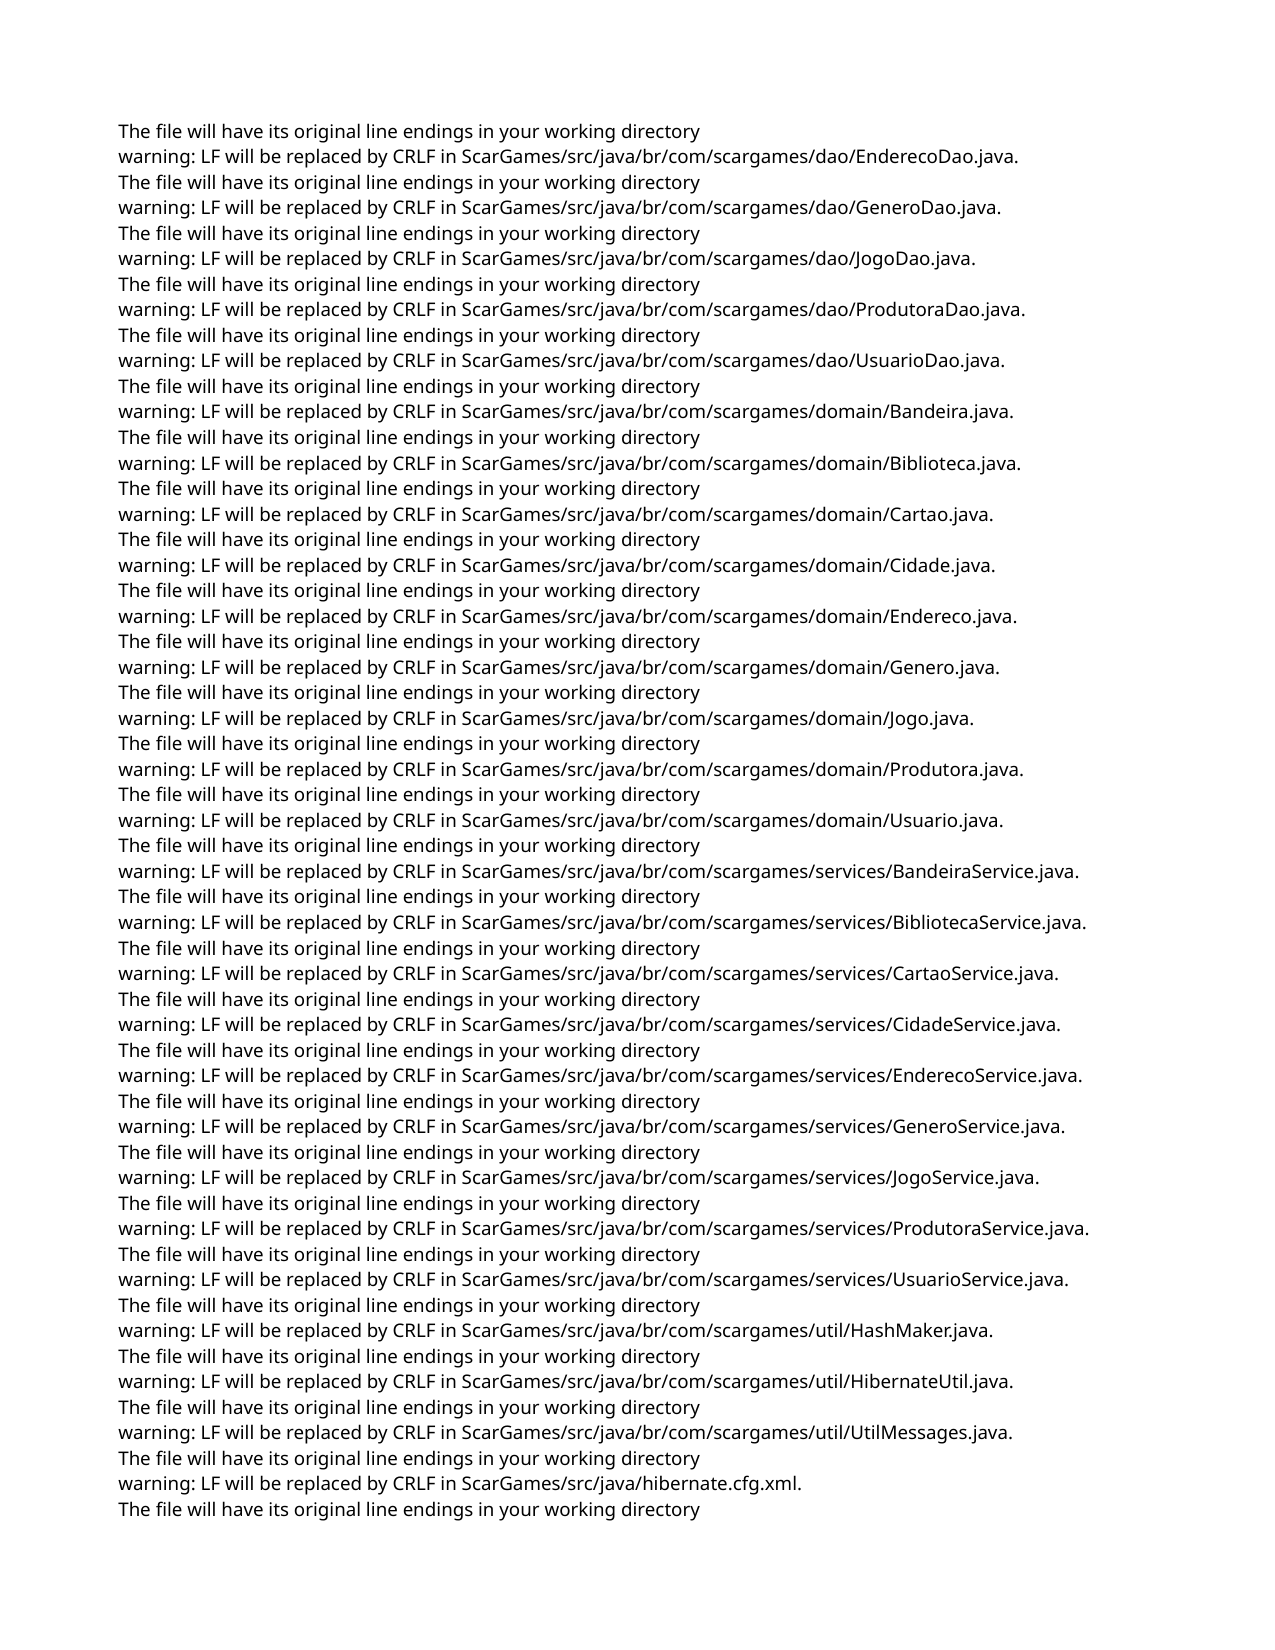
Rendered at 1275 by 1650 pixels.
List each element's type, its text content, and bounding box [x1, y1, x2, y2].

text warning: LF will be replaced by CRLF in ScarGames/src/java/br/com/scargames/services/EnderecoService.java. [118, 1062, 1157, 1088]
text warning: LF will be replaced by CRLF in ScarGames/src/java/br/com/scargames/domain/Jogo.java. [118, 705, 1157, 731]
text warning: LF will be replaced by CRLF in ScarGames/src/java/br/com/scargames/domain/Endereco.java. [118, 603, 1157, 628]
text The file will have its original line endings in your working directory [118, 322, 1157, 348]
text The file will have its original line endings in your working directory [118, 1190, 1157, 1216]
text warning: LF will be replaced by CRLF in ScarGames/src/java/br/com/scargames/domain/Usuario.java. [118, 807, 1157, 833]
text warning: LF will be replaced by CRLF in ScarGames/src/java/br/com/scargames/domain/Produtora.java. [118, 756, 1157, 782]
text The file will have its original line endings in your working directory [118, 220, 1157, 246]
text warning: LF will be replaced by CRLF in ScarGames/src/java/br/com/scargames/services/CartaoService.java. [118, 960, 1157, 986]
text The file will have its original line endings in your working directory [118, 1394, 1157, 1420]
text warning: LF will be replaced by CRLF in ScarGames/src/java/br/com/scargames/dao/JogoDao.java. [118, 246, 1157, 271]
text The file will have its original line endings in your working directory [118, 1292, 1157, 1318]
text warning: LF will be replaced by CRLF in ScarGames/src/java/br/com/scargames/domain/Genero.java. [118, 654, 1157, 679]
text The file will have its original line endings in your working directory [118, 1496, 1157, 1522]
text warning: LF will be replaced by CRLF in ScarGames/src/java/br/com/scargames/dao/GeneroDao.java. [118, 195, 1157, 220]
text warning: LF will be replaced by CRLF in ScarGames/src/java/br/com/scargames/dao/ProdutoraDao.java. [118, 297, 1157, 322]
text The file will have its original line endings in your working directory [118, 1445, 1157, 1471]
text warning: LF will be replaced by CRLF in ScarGames/src/java/br/com/scargames/services/BandeiraService.java. [118, 858, 1157, 884]
text The file will have its original line endings in your working directory [118, 731, 1157, 756]
text warning: LF will be replaced by CRLF in ScarGames/src/java/br/com/scargames/services/GeneroService.java. [118, 1113, 1157, 1139]
text The file will have its original line endings in your working directory [118, 271, 1157, 297]
text The file will have its original line endings in your working directory [118, 935, 1157, 960]
text The file will have its original line endings in your working directory [118, 679, 1157, 705]
text The file will have its original line endings in your working directory [118, 986, 1157, 1011]
text warning: LF will be replaced by CRLF in ScarGames/src/java/br/com/scargames/domain/Biblioteca.java. [118, 450, 1157, 475]
text warning: LF will be replaced by CRLF in ScarGames/src/java/br/com/scargames/services/JogoService.java. [118, 1164, 1157, 1190]
text The file will have its original line endings in your working directory [118, 1241, 1157, 1267]
text warning: LF will be replaced by CRLF in ScarGames/src/java/br/com/scargames/domain/Cidade.java. [118, 552, 1157, 577]
text warning: LF will be replaced by CRLF in ScarGames/src/java/br/com/scargames/util/HashMaker.java. [118, 1318, 1157, 1343]
text warning: LF will be replaced by CRLF in ScarGames/src/java/br/com/scargames/services/CidadeService.java. [118, 1011, 1157, 1037]
text The file will have its original line endings in your working directory [118, 782, 1157, 807]
text The file will have its original line endings in your working directory [118, 169, 1157, 195]
text The file will have its original line endings in your working directory [118, 884, 1157, 909]
text warning: LF will be replaced by CRLF in ScarGames/src/java/br/com/scargames/dao/EnderecoDao.java. [118, 144, 1157, 169]
text warning: LF will be replaced by CRLF in ScarGames/src/java/br/com/scargames/services/ProdutoraService.java. [118, 1216, 1157, 1241]
text warning: LF will be replaced by CRLF in ScarGames/src/java/br/com/scargames/domain/Bandeira.java. [118, 399, 1157, 424]
text The file will have its original line endings in your working directory [118, 833, 1157, 858]
text The file will have its original line endings in your working directory [118, 475, 1157, 501]
text warning: LF will be replaced by CRLF in ScarGames/src/java/br/com/scargames/domain/Cartao.java. [118, 501, 1157, 526]
text The file will have its original line endings in your working directory [118, 526, 1157, 552]
text warning: LF will be replaced by CRLF in ScarGames/src/java/br/com/scargames/util/UtilMessages.java. [118, 1420, 1157, 1445]
text The file will have its original line endings in your working directory [118, 424, 1157, 450]
text The file will have its original line endings in your working directory [118, 118, 1157, 144]
text The file will have its original line endings in your working directory [118, 1139, 1157, 1164]
text The file will have its original line endings in your working directory [118, 577, 1157, 603]
text The file will have its original line endings in your working directory [118, 1343, 1157, 1369]
text The file will have its original line endings in your working directory [118, 628, 1157, 654]
text warning: LF will be replaced by CRLF in ScarGames/src/java/br/com/scargames/util/HibernateUtil.java. [118, 1369, 1157, 1394]
text The file will have its original line endings in your working directory [118, 1037, 1157, 1062]
text warning: LF will be replaced by CRLF in ScarGames/src/java/br/com/scargames/services/UsuarioService.java. [118, 1267, 1157, 1292]
text warning: LF will be replaced by CRLF in ScarGames/src/java/br/com/scargames/services/BibliotecaService.java. [118, 909, 1157, 935]
text warning: LF will be replaced by CRLF in ScarGames/src/java/hibernate.cfg.xml. [118, 1471, 1157, 1496]
text The file will have its original line endings in your working directory [118, 1088, 1157, 1113]
text The file will have its original line endings in your working directory [118, 373, 1157, 399]
text warning: LF will be replaced by CRLF in ScarGames/src/java/br/com/scargames/dao/UsuarioDao.java. [118, 348, 1157, 373]
